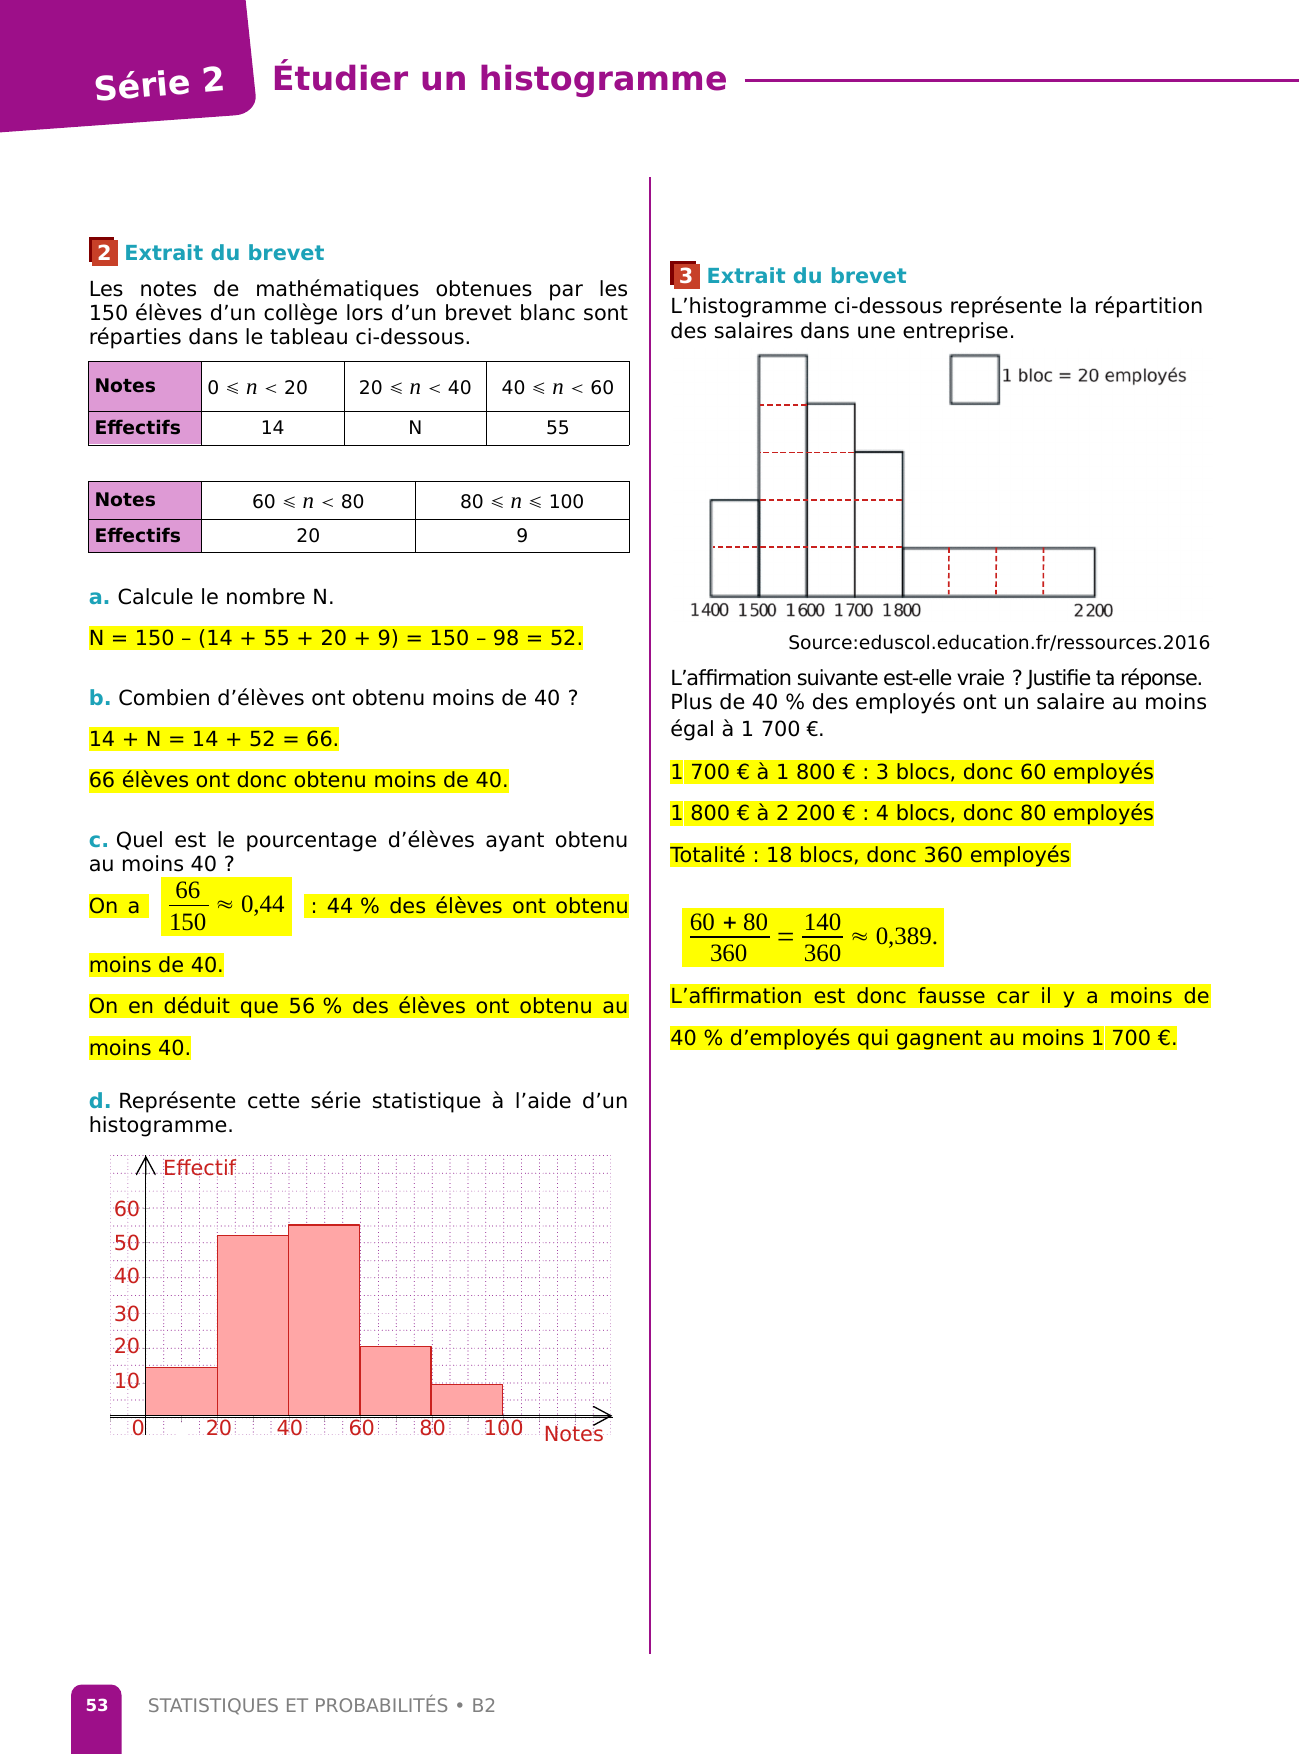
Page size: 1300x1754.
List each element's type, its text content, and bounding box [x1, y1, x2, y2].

text Plus de 40 % des employés ont un salaire au moins égal à 1 700 €. [670, 690, 1211, 743]
picture [352, 1427, 358, 1434]
text L’affirmation est donc fausse car il y a moins de 40 % d’employés qui gagnent au moins 1 700 €. [670, 967, 1211, 1050]
list On a : 44 % des élèves ont obtenu moins de 40. [88, 877, 629, 977]
picture [146, 1155, 613, 1415]
text L’histogramme ci-dessous représente la répartition des salaires dans une entreprise. [670, 294, 1211, 343]
text b. Combien d’élèves ont obtenu moins de 40 ? [88, 686, 629, 710]
list On en déduit que 56 % des élèves ont obtenu au moins 40. [88, 977, 629, 1060]
picture [134, 1421, 141, 1434]
table_header 60  n  80 [202, 482, 415, 519]
picture [221, 1421, 228, 1434]
text a. Calcule le nombre N. [88, 585, 629, 609]
table_cell N [345, 412, 486, 444]
picture [110, 1155, 145, 1415]
subtitle Extrait du brevet [114, 237, 629, 265]
table_header 40  n  60 [487, 362, 629, 411]
text d. Représente cette série statistique à l’aide d’un histogramme. [88, 1089, 629, 1138]
picture [110, 1416, 613, 1435]
list 14 + N = 14 + 52 = 66. [88, 710, 629, 751]
text L’affirmation suivante est-elle vraie ? Justifie ta réponse. [670, 666, 1211, 690]
list Totalité : 18 blocs, donc 360 employés [670, 826, 1211, 867]
picture [672, 348, 1214, 622]
text c. Quel est le pourcentage d’élèves ayant obtenu au moins 40 ? [88, 828, 629, 877]
text Les notes de mathématiques obtenues par les 150 élèves d’un collège lors d’un brevet blanc sont réparties dans le tableau ci-dessous. [88, 277, 629, 349]
picture [279, 1422, 284, 1430]
subtitle Extrait du brevet [696, 261, 1211, 288]
list 1 700 € à 1 800 € : 3 blocs, donc 60 employés [670, 743, 1211, 784]
list 1 800 € à 2 200 € : 4 blocs, donc 80 employés [670, 784, 1211, 826]
table_cell 20 [202, 520, 415, 552]
text Source:eduscol.education.fr/ressources.2016 [670, 632, 1211, 654]
picture [513, 1421, 520, 1434]
table_cell 9 [416, 520, 629, 552]
table_header 0  n  20 [202, 362, 344, 411]
table_header Notes [89, 482, 201, 519]
table_cell 55 [487, 412, 629, 444]
table_header Notes [89, 362, 201, 411]
list 66 élèves ont donc obtenu moins de 40. [88, 751, 629, 793]
table_cell Effectifs [89, 520, 201, 552]
table_header 20  n  40 [345, 362, 486, 411]
table_header 80  n  100 [416, 482, 629, 519]
picture [422, 1428, 429, 1434]
picture [435, 1421, 442, 1434]
picture [500, 1421, 507, 1434]
table_cell 14 [202, 412, 344, 444]
table_cell Effectifs [89, 412, 201, 444]
picture [364, 1421, 371, 1434]
picture [292, 1421, 299, 1434]
list N = 150 – (14 + 55 + 20 + 9) = 150 – 98 = 52. [88, 609, 629, 650]
